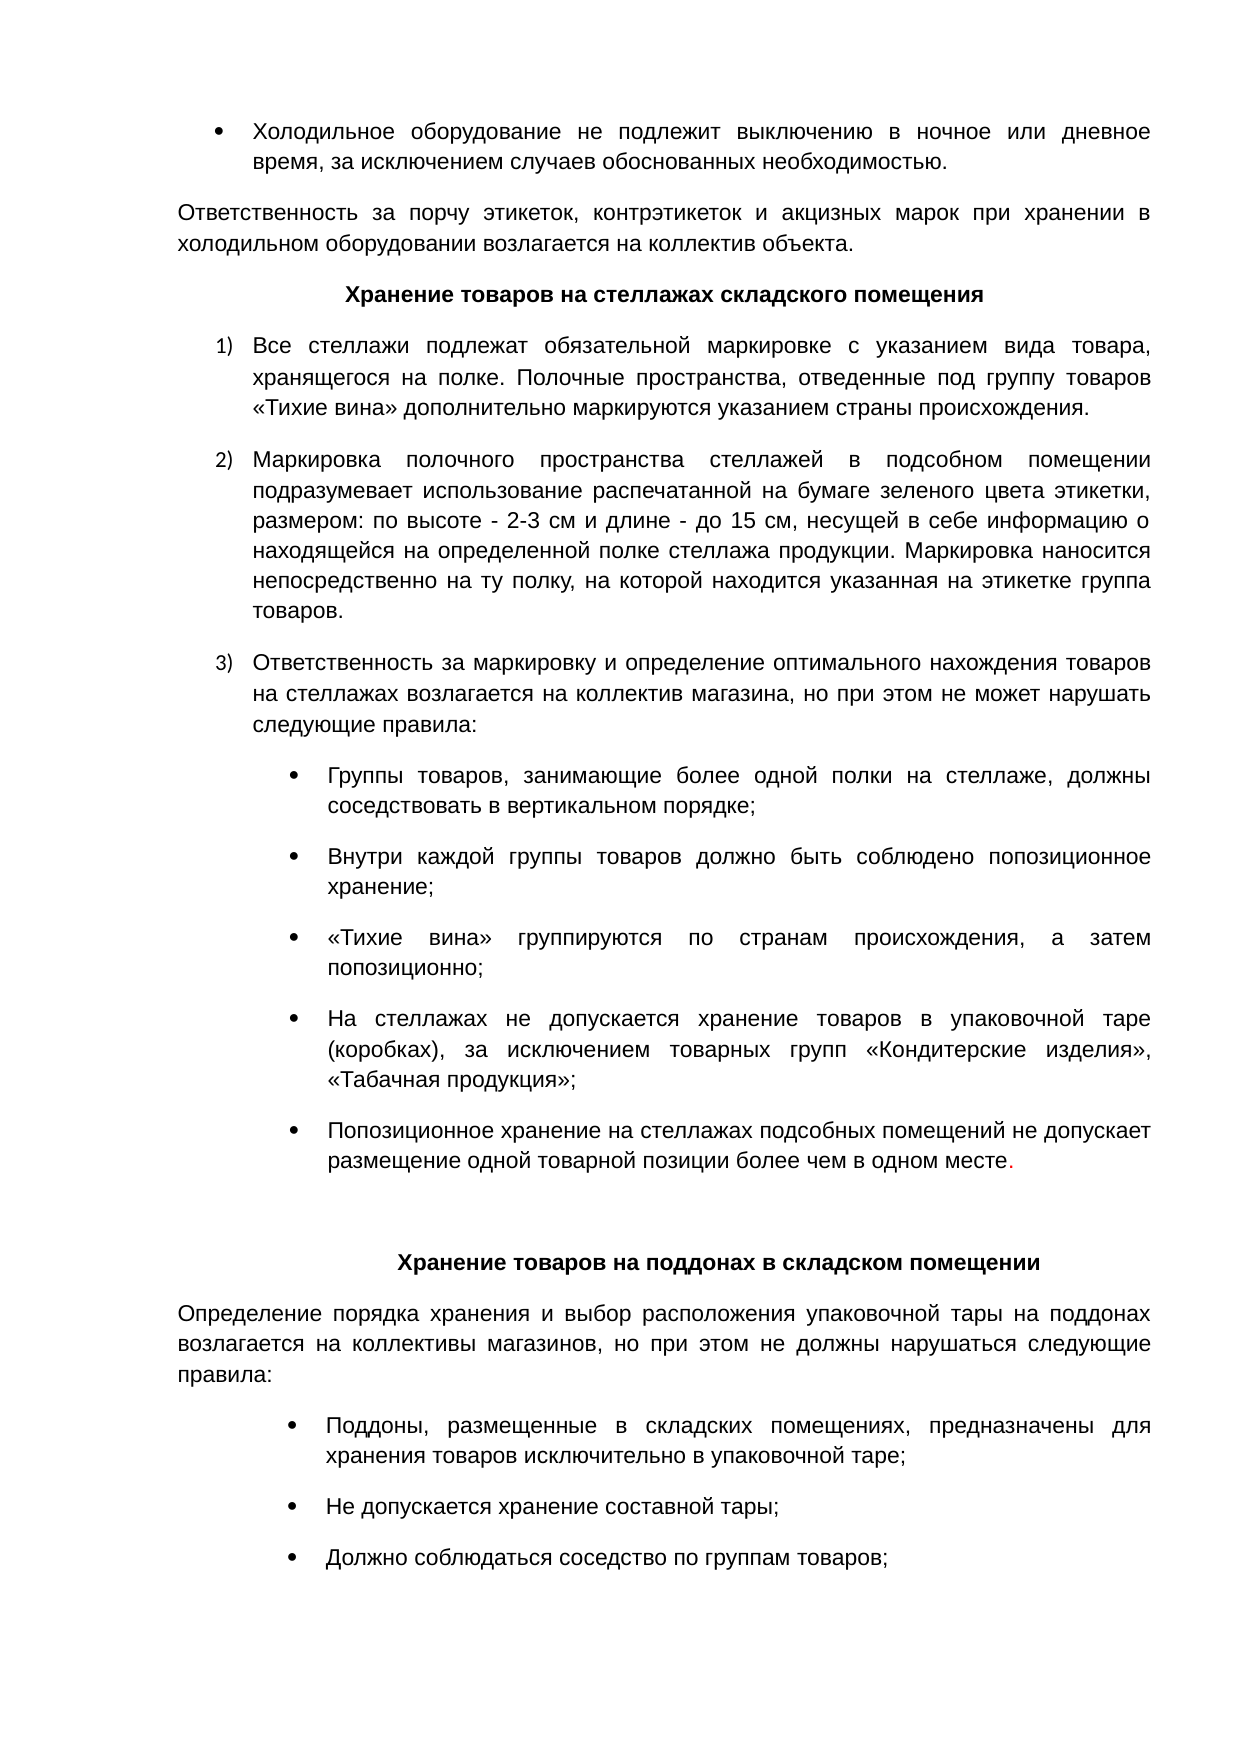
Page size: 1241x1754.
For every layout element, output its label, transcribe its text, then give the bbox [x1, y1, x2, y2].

list Ответственность за маркировку и определение оптимального нахождения товаров на стеллажах возлагается на коллектив магазина, но при этом не может нарушать следующие правила: [215, 648, 1152, 737]
text Определение порядка хранения и выбор расположения упаковочной тары на поддонах возлагается на коллективы магазинов, но при этом не должны нарушаться следующие правила: [177, 1300, 1152, 1387]
list Попозиционное хранение на стеллажах подсобных помещений не допускает размещение одной товарной позиции более чем в одном месте. [290, 1117, 1152, 1173]
list Не допускается хранение составной тары; [288, 1493, 1152, 1519]
list Все стеллажи подлежат обязательной маркировке с указанием вида товара, хранящегося на полке. Полочные пространства, отведенные под группу товаров «Тихие вина» дополнительно маркируются указанием страны происхождения. [215, 332, 1152, 420]
text Ответственность за порчу этикеток, контрэтикеток и акцизных марок при хранении в холодильном оборудовании возлагается на коллектив объекта. [177, 199, 1152, 256]
list Маркировка полочного пространства стеллажей в подсобном помещении подразумевает использование распечатанной на бумаге зеленого цвета этикетки, размером: по высоте - 2-3 см и длине - до 15 см, несущей в себе информацию о находящейся на определенной полке стеллажа продукции. Маркировка наносится непосредственно на ту полку, на которой находится указанная на этикетке группа товаров. [215, 445, 1152, 624]
list На стеллажах не допускается хранение товаров в упаковочной таре (коробках), за исключением товарных групп «Кондитерские изделия», «Табачная продукция»; [290, 1005, 1152, 1092]
list «Тихие вина» группируются по странам происхождения, а затем попозиционно; [290, 924, 1152, 981]
list Должно соблюдаться соседство по группам товаров; [288, 1544, 1152, 1570]
list Группы товаров, занимающие более одной полки на стеллаже, должны соседствовать в вертикальном порядке; [290, 762, 1152, 818]
list Внутри каждой группы товаров должно быть соблюдено попозиционное хранение; [290, 843, 1152, 899]
list Холодильное оборудование не подлежит выключению в ночное или дневное время, за исключением случаев обоснованных необходимостью. [215, 118, 1152, 175]
text Хранение товаров на поддонах в складском помещении [327, 1249, 1152, 1276]
list Поддоны, размещенные в складских помещениях, предназначены для хранения товаров исключительно в упаковочной таре; [288, 1412, 1152, 1468]
text Хранение товаров на стеллажах складского помещения [177, 281, 1152, 307]
